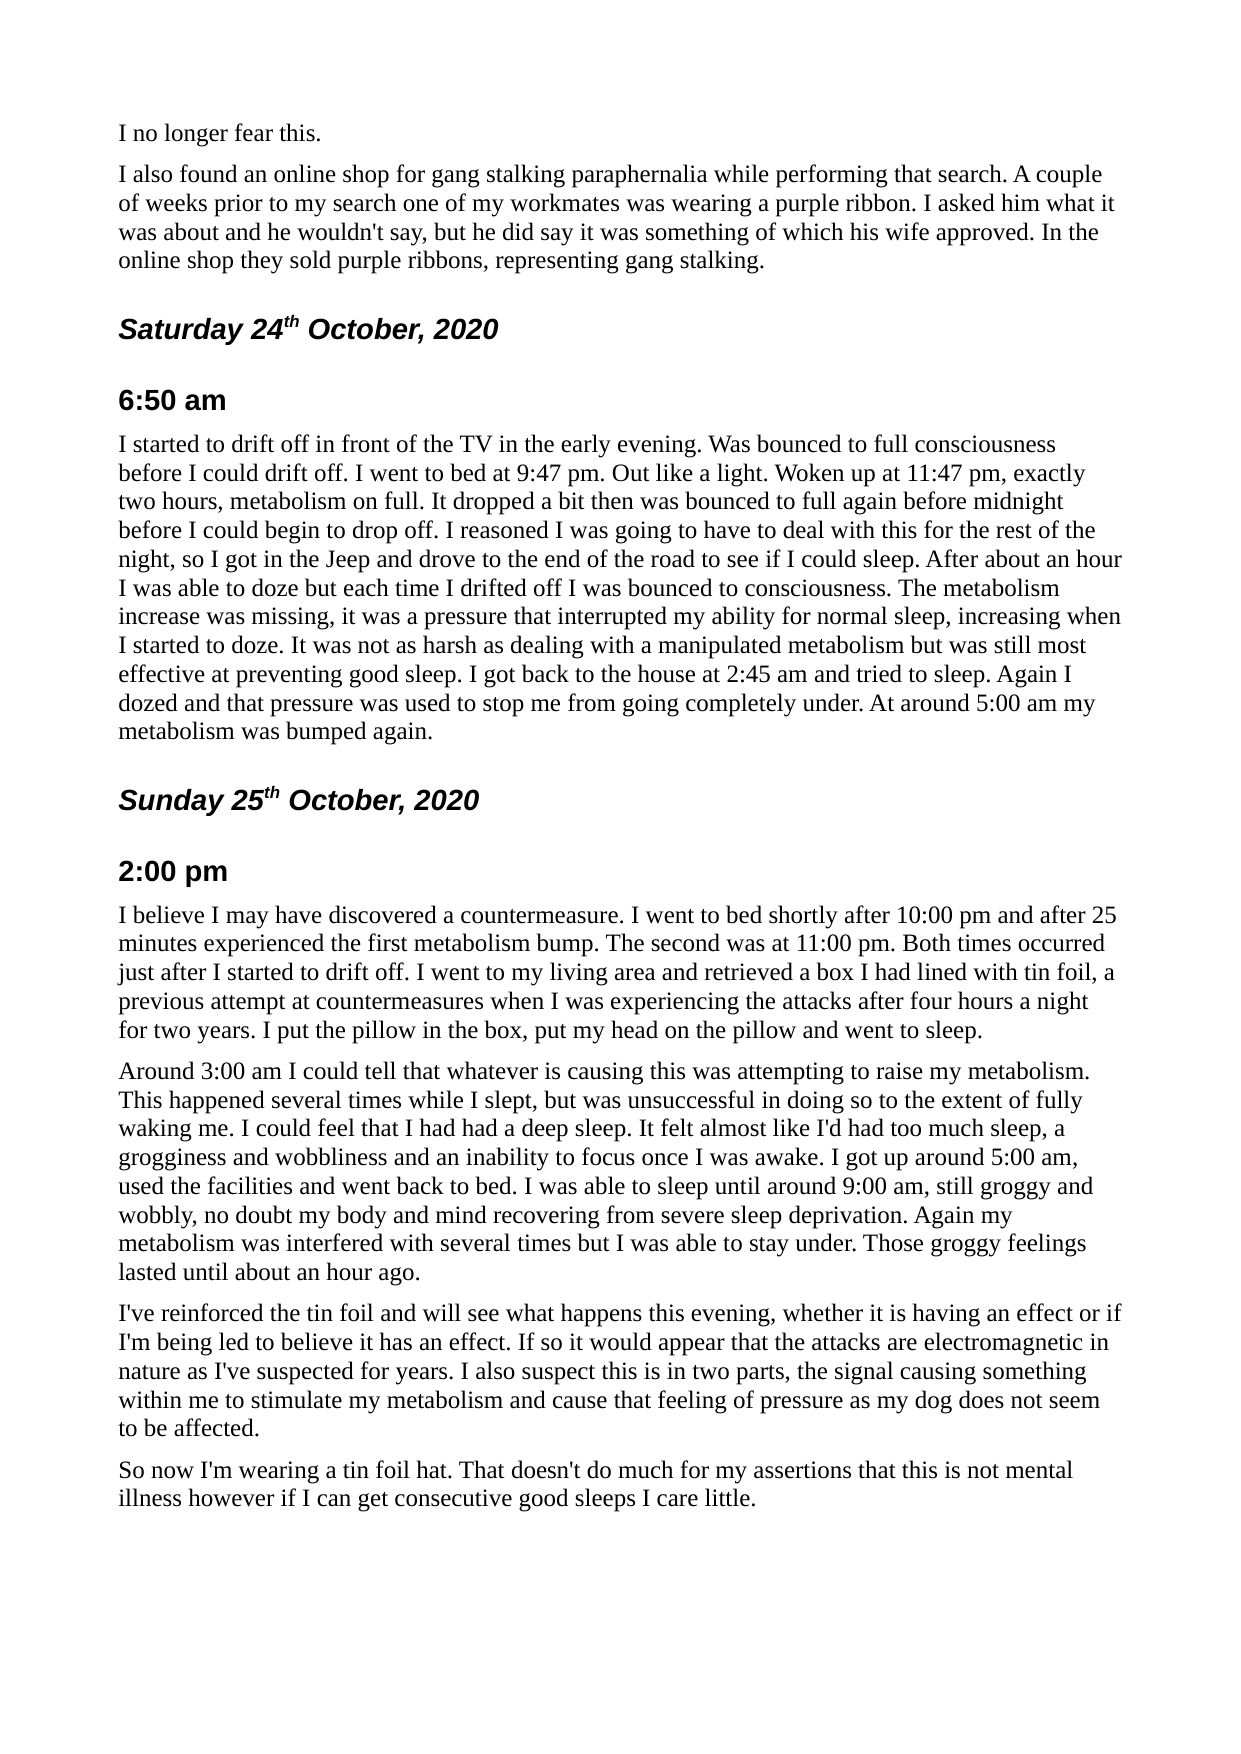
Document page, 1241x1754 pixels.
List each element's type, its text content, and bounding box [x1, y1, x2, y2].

text I started to drift off in front of the TV in the early evening. Was bounced to full consciousness before I could drift off. I went to bed at 9:47 pm. Out like a light. Woken up at 11:47 pm, exactly two hours, metabolism on full. It dropped a bit then was bounced to full again before midnight before I could begin to drop off. I reasoned I was going to have to deal with this for the rest of the night, so I got in the Jeep and drove to the end of the road to see if I could sleep. After about an hour I was able to doze but each time I drifted off I was bounced to consciousness. The metabolism increase was missing, it was a pressure that interrupted my ability for normal sleep, increasing when I started to doze. It was not as harsh as dealing with a manipulated metabolism but was still most effective at preventing good sleep. I got back to the house at 2:45 am and tried to sleep. Again I dozed and that pressure was used to stop me from going completely under. At around 5:00 am my metabolism was bumped again. [118, 429, 1122, 745]
text I also found an online shop for gang stalking paraphernalia while performing that search. A couple of weeks prior to my search one of my workmates was wearing a purple ribbon. I asked him what it was about and he wouldn't say, but he did say it was something of which his wife approved. In the online shop they sold purple ribbons, representing gang stalking. [118, 159, 1122, 274]
subtitle 6:50 am [118, 383, 1122, 416]
text Around 3:00 am I could tell that whatever is causing this was attempting to raise my metabolism. This happened several times while I slept, but was unsuccessful in doing so to the extent of fully waking me. I could feel that I had had a deep sleep. It felt almost like I'd had too much sleep, a grogginess and wobbliness and an inability to focus once I was awake. I got up around 5:00 am, used the facilities and went back to bed. I was able to sleep until around 9:00 am, still groggy and wobbly, no doubt my body and mind recovering from severe sleep deprivation. Again my metabolism was interfered with several times but I was able to stay under. Those groggy feelings lasted until about an hour ago. [118, 1056, 1122, 1286]
subtitle 2:00 pm [118, 854, 1122, 887]
subtitle Sunday 25th October, 2020 [118, 783, 1122, 816]
text I believe I may have discovered a countermeasure. I went to bed shortly after 10:00 pm and after 25 minutes experienced the first metabolism bump. The second was at 11:00 pm. Both times occurred just after I started to drift off. I went to my living area and retrieved a box I had lined with tin foil, a previous attempt at countermeasures when I was experiencing the attacks after four hours a night for two years. I put the pillow in the box, put my head on the pillow and went to sleep. [118, 900, 1122, 1043]
text I've reinforced the tin foil and will see what happens this evening, whether it is having an effect or if I'm being led to believe it has an effect. If so it would appear that the attacks are electromagnetic in nature as I've suspected for years. I also suspect this is in two parts, the signal causing something within me to stimulate my metabolism and cause that feeling of pressure as my dog does not seem to be affected. [118, 1298, 1122, 1442]
subtitle Saturday 24th October, 2020 [118, 312, 1122, 345]
text So now I'm wearing a tin foil hat. That doesn't do much for my assertions that this is not mental illness however if I can get consecutive good sleeps I care little. [118, 1455, 1122, 1512]
text I no longer fear this. [118, 118, 1122, 147]
